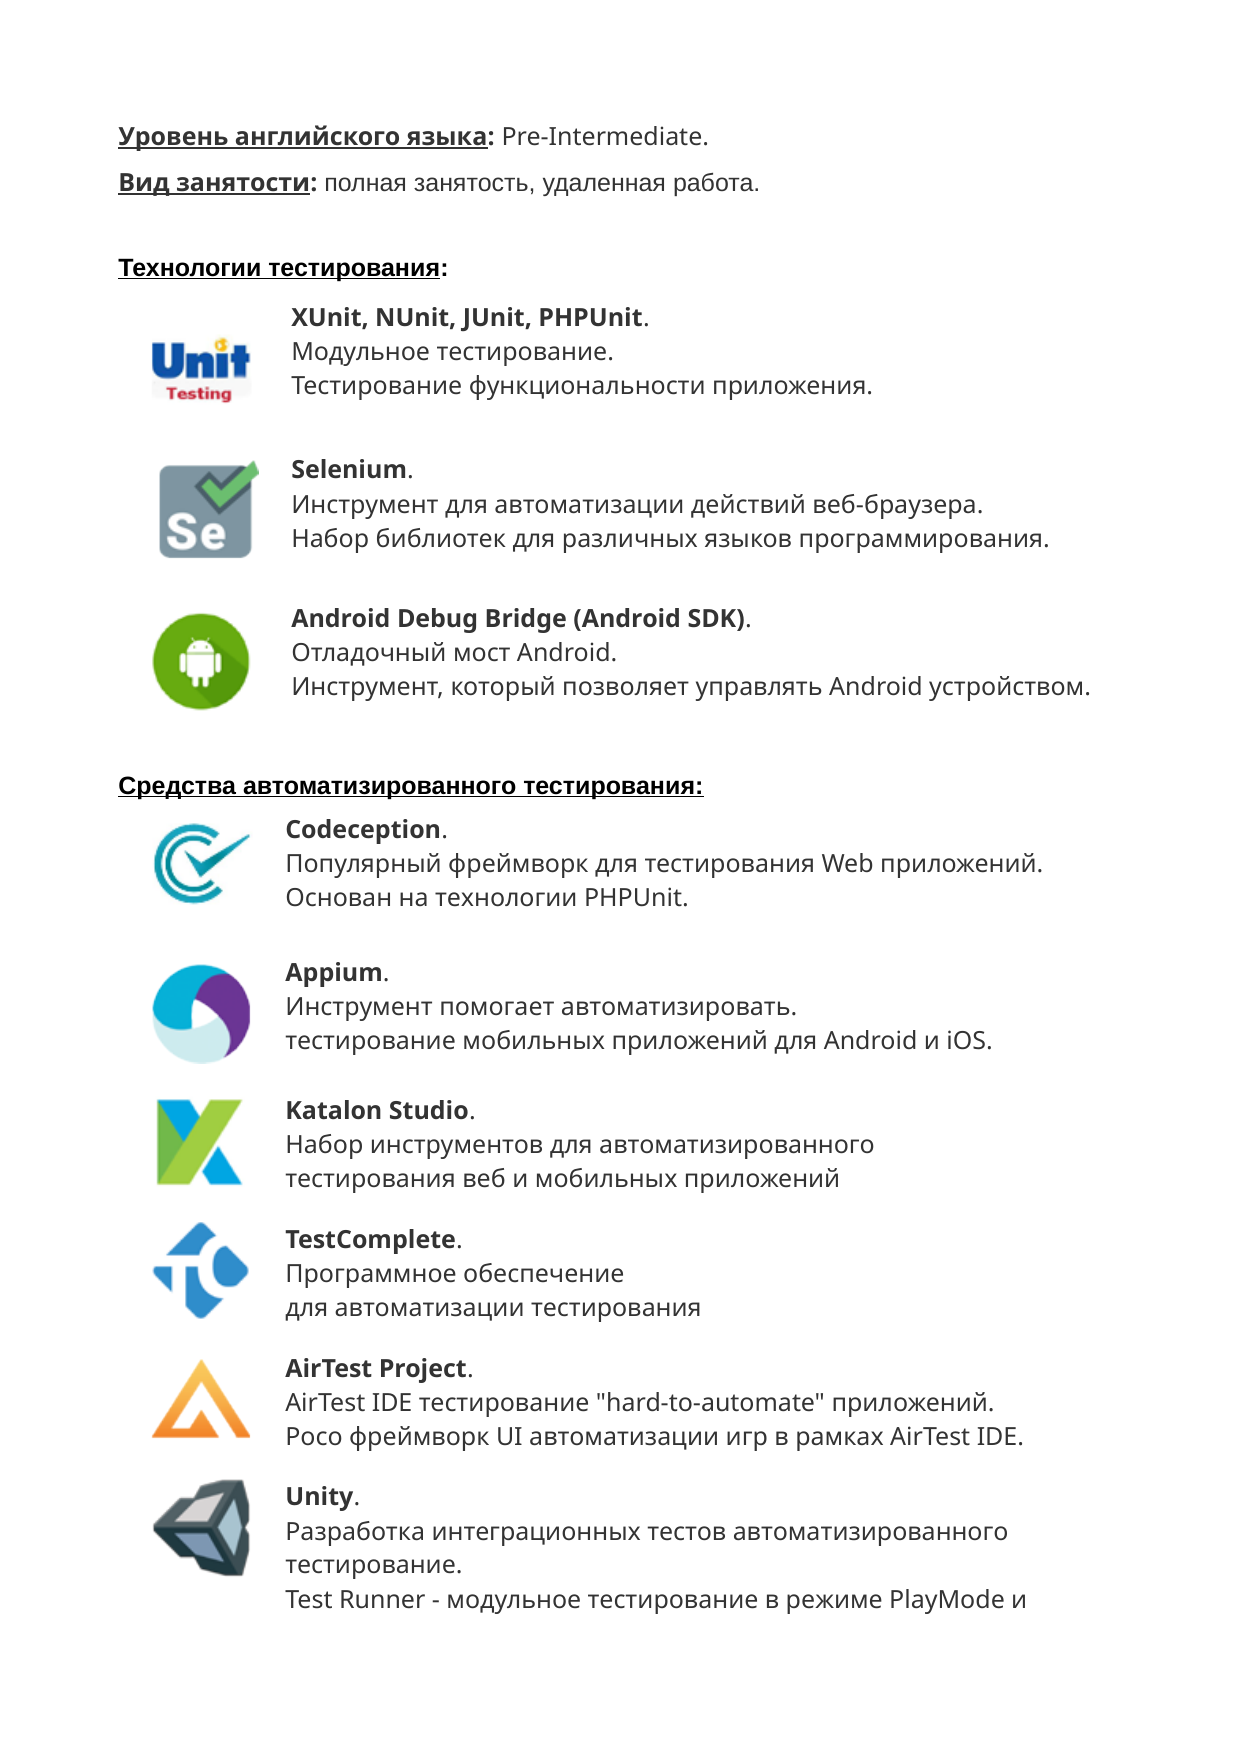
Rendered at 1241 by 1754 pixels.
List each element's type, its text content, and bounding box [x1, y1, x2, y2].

table_cell [118, 1093, 285, 1222]
picture [147, 811, 256, 914]
table_cell [118, 1479, 285, 1615]
table_cell AirTest Project. AirTest IDE тестирование "hard-to-automate" приложений. Poco фреймворк UI автоматизации игр в рамках AirTest IDE. [285, 1350, 1123, 1479]
table_header [118, 294, 285, 446]
picture [158, 460, 259, 560]
table_cell Selenium. Инструмент для автоматизации действий веб-браузера. Набор библиотек для различных языков программирования. [285, 446, 1123, 594]
text Вид занятости: полная занятость, удаленная работа. [118, 165, 1122, 199]
table_cell TestComplete. Программное обеспечение для автоматизации тестирования [285, 1222, 1123, 1350]
subtitle Средства автоматизированного тестирования: [118, 771, 1122, 799]
table_cell [118, 446, 285, 594]
picture [151, 964, 252, 1064]
picture [151, 312, 252, 412]
picture [151, 611, 252, 712]
picture [151, 1350, 252, 1451]
picture [151, 1092, 252, 1193]
table_cell [118, 1350, 285, 1479]
table_header [118, 914, 285, 955]
table_cell [118, 955, 285, 1093]
table_cell Unity. Разработка интеграционных тестов автоматизированного тестирование. Test Runner - модульное тестирование в режиме PlayMode и [285, 1479, 1123, 1615]
table_header Codeception. Популярный фреймворк для тестирования Web приложений. Основан на технологии PHPUnit. [285, 812, 1123, 955]
picture [151, 1221, 252, 1322]
text Уровень английского языка: Pre-Intermediate. [118, 118, 1122, 152]
table_cell [118, 1222, 285, 1350]
table_header XUnit, NUnit, JUnit, PHPUnit. Модульное тестирование. Тестирование функциональности приложения. [285, 294, 1123, 446]
table_header [256, 812, 285, 913]
table_cell [118, 595, 285, 746]
text Технологии тестирования: [118, 252, 1122, 281]
table_cell Katalon Studio. Набор инструментов для автоматизированного тестирования веб и мобильных приложений [285, 1093, 1123, 1222]
table_cell Android Debug Bridge (Android SDK). Отладочный мост Android. Инструмент, который позволяет управлять Android устройством. [285, 595, 1123, 746]
picture [151, 1479, 252, 1579]
table_cell Appium. Инструмент помогает автоматизировать. тестирование мобильных приложений для Android и iOS. [285, 955, 1123, 1093]
table_header [118, 812, 147, 913]
